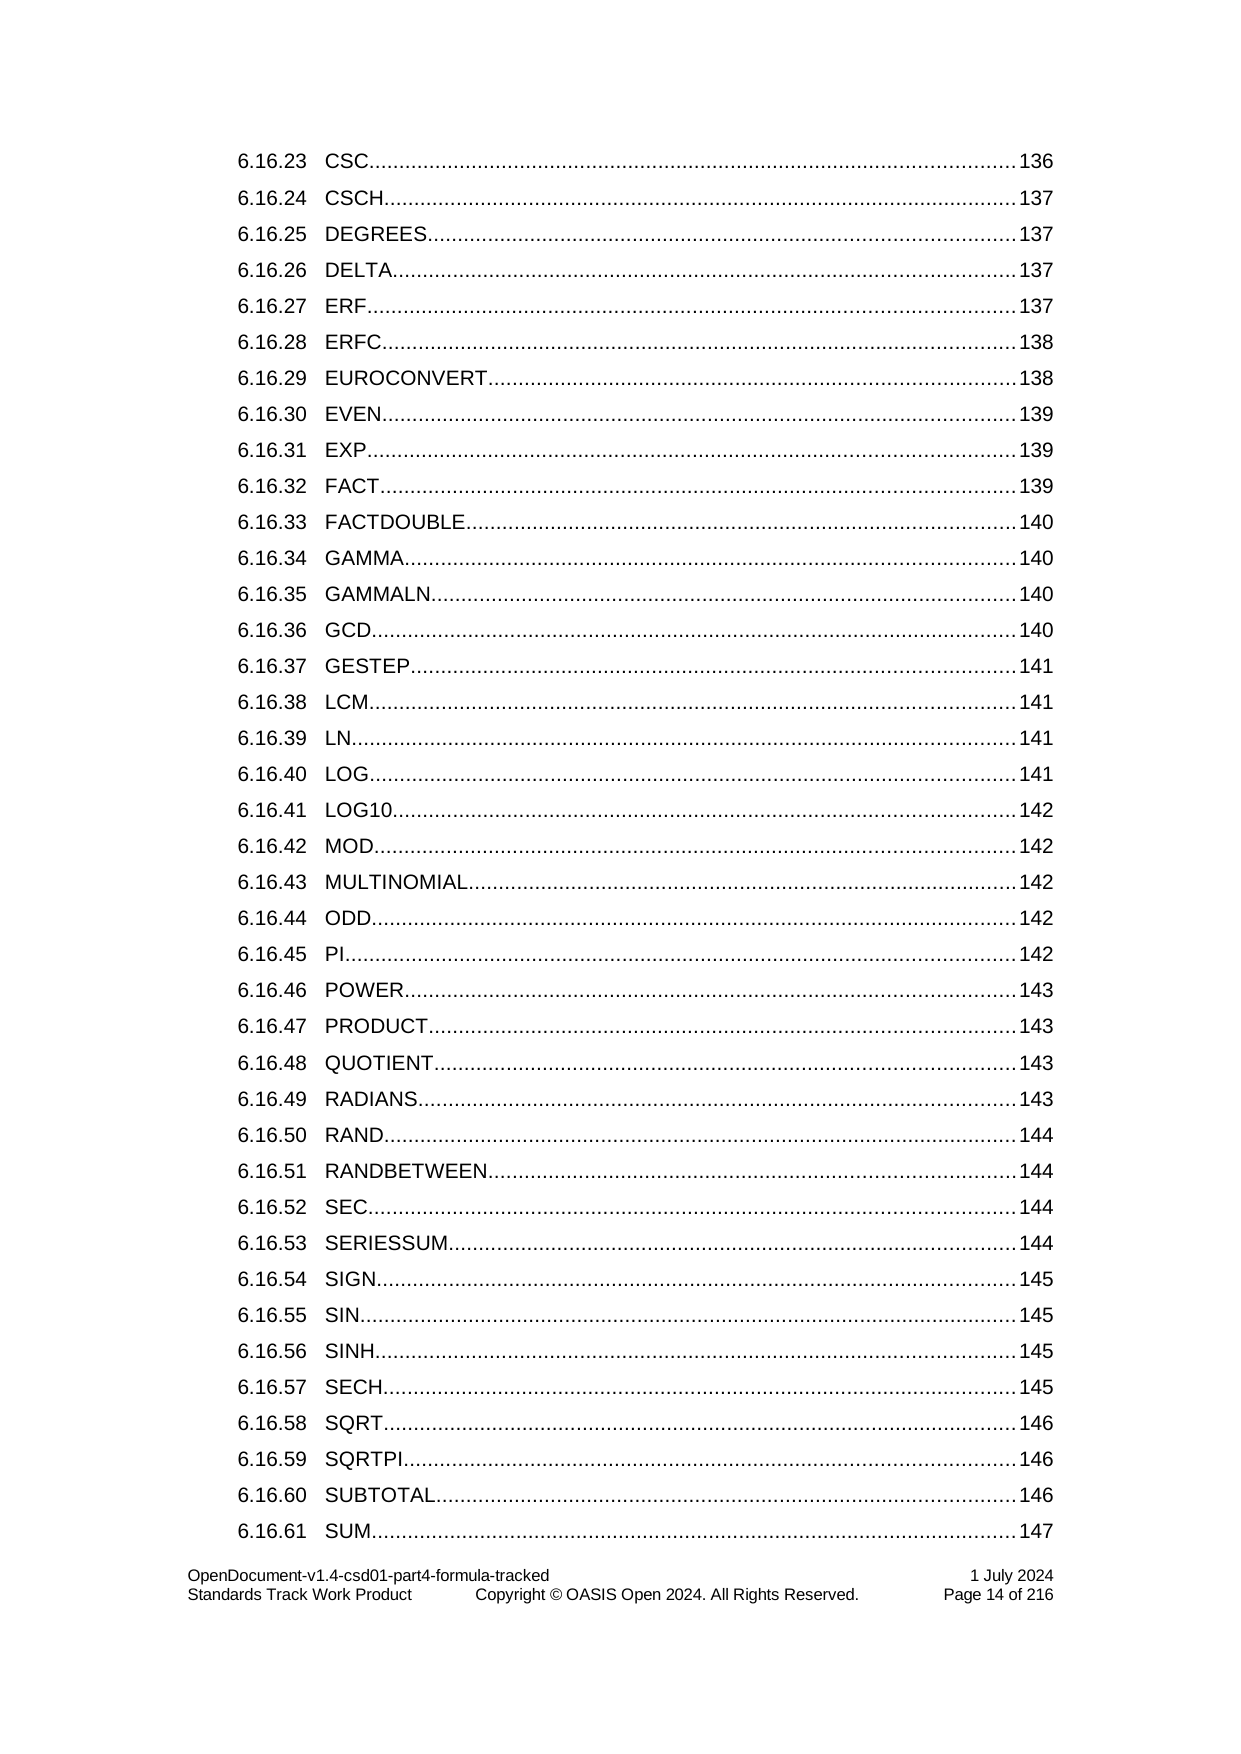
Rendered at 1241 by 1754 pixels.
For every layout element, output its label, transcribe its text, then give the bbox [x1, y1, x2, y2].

text 6.16.36 GCD 140 [237, 618, 1053, 642]
text 6.16.52 SEC 144 [237, 1195, 1053, 1219]
text 6.16.56 SINH 145 [237, 1339, 1053, 1363]
text 6.16.35 GAMMALN 140 [237, 582, 1053, 606]
text 6.16.49 RADIANS 143 [237, 1087, 1053, 1111]
text 6.16.31 EXP 139 [237, 438, 1053, 462]
text 6.16.61 SUM 147 [237, 1519, 1053, 1543]
text 6.16.46 POWER 143 [237, 979, 1053, 1002]
text 6.16.55 SIN 145 [237, 1303, 1053, 1327]
text 6.16.24 CSCH 137 [237, 186, 1053, 209]
text 6.16.41 LOG10 142 [237, 799, 1053, 822]
text 6.16.47 PRODUCT 143 [237, 1015, 1053, 1038]
text 6.16.43 MULTINOMIAL 142 [237, 871, 1053, 894]
text 6.16.53 SERIESSUM 144 [237, 1231, 1053, 1255]
text 6.16.23 CSC 136 [237, 150, 1053, 173]
text 6.16.60 SUBTOTAL 146 [237, 1483, 1053, 1507]
text 6.16.25 DEGREES 137 [237, 222, 1053, 246]
text 6.16.29 EUROCONVERT 138 [237, 366, 1053, 390]
text 6.16.34 GAMMA 140 [237, 546, 1053, 570]
text 6.16.38 LCM 141 [237, 691, 1053, 714]
text 6.16.40 LOG 141 [237, 763, 1053, 786]
text 6.16.44 ODD 142 [237, 907, 1053, 930]
text 6.16.37 GESTEP 141 [237, 654, 1053, 678]
text 6.16.58 SQRT 146 [237, 1411, 1053, 1435]
text 6.16.42 MOD 142 [237, 835, 1053, 858]
text 6.16.45 PI 142 [237, 943, 1053, 966]
text 6.16.26 DELTA 137 [237, 258, 1053, 282]
text 6.16.32 FACT 139 [237, 474, 1053, 498]
text 6.16.39 LN 141 [237, 727, 1053, 750]
text 6.16.28 ERFC 138 [237, 330, 1053, 354]
text 6.16.30 EVEN 139 [237, 402, 1053, 426]
text 6.16.48 QUOTIENT 143 [237, 1051, 1053, 1074]
text 6.16.33 FACTDOUBLE 140 [237, 510, 1053, 534]
text 6.16.54 SIGN 145 [237, 1267, 1053, 1291]
text 6.16.27 ERF 137 [237, 294, 1053, 318]
text 6.16.59 SQRTPI 146 [237, 1447, 1053, 1471]
text 6.16.51 RANDBETWEEN 144 [237, 1159, 1053, 1183]
text 6.16.57 SECH 145 [237, 1375, 1053, 1399]
text 6.16.50 RAND 144 [237, 1123, 1053, 1147]
